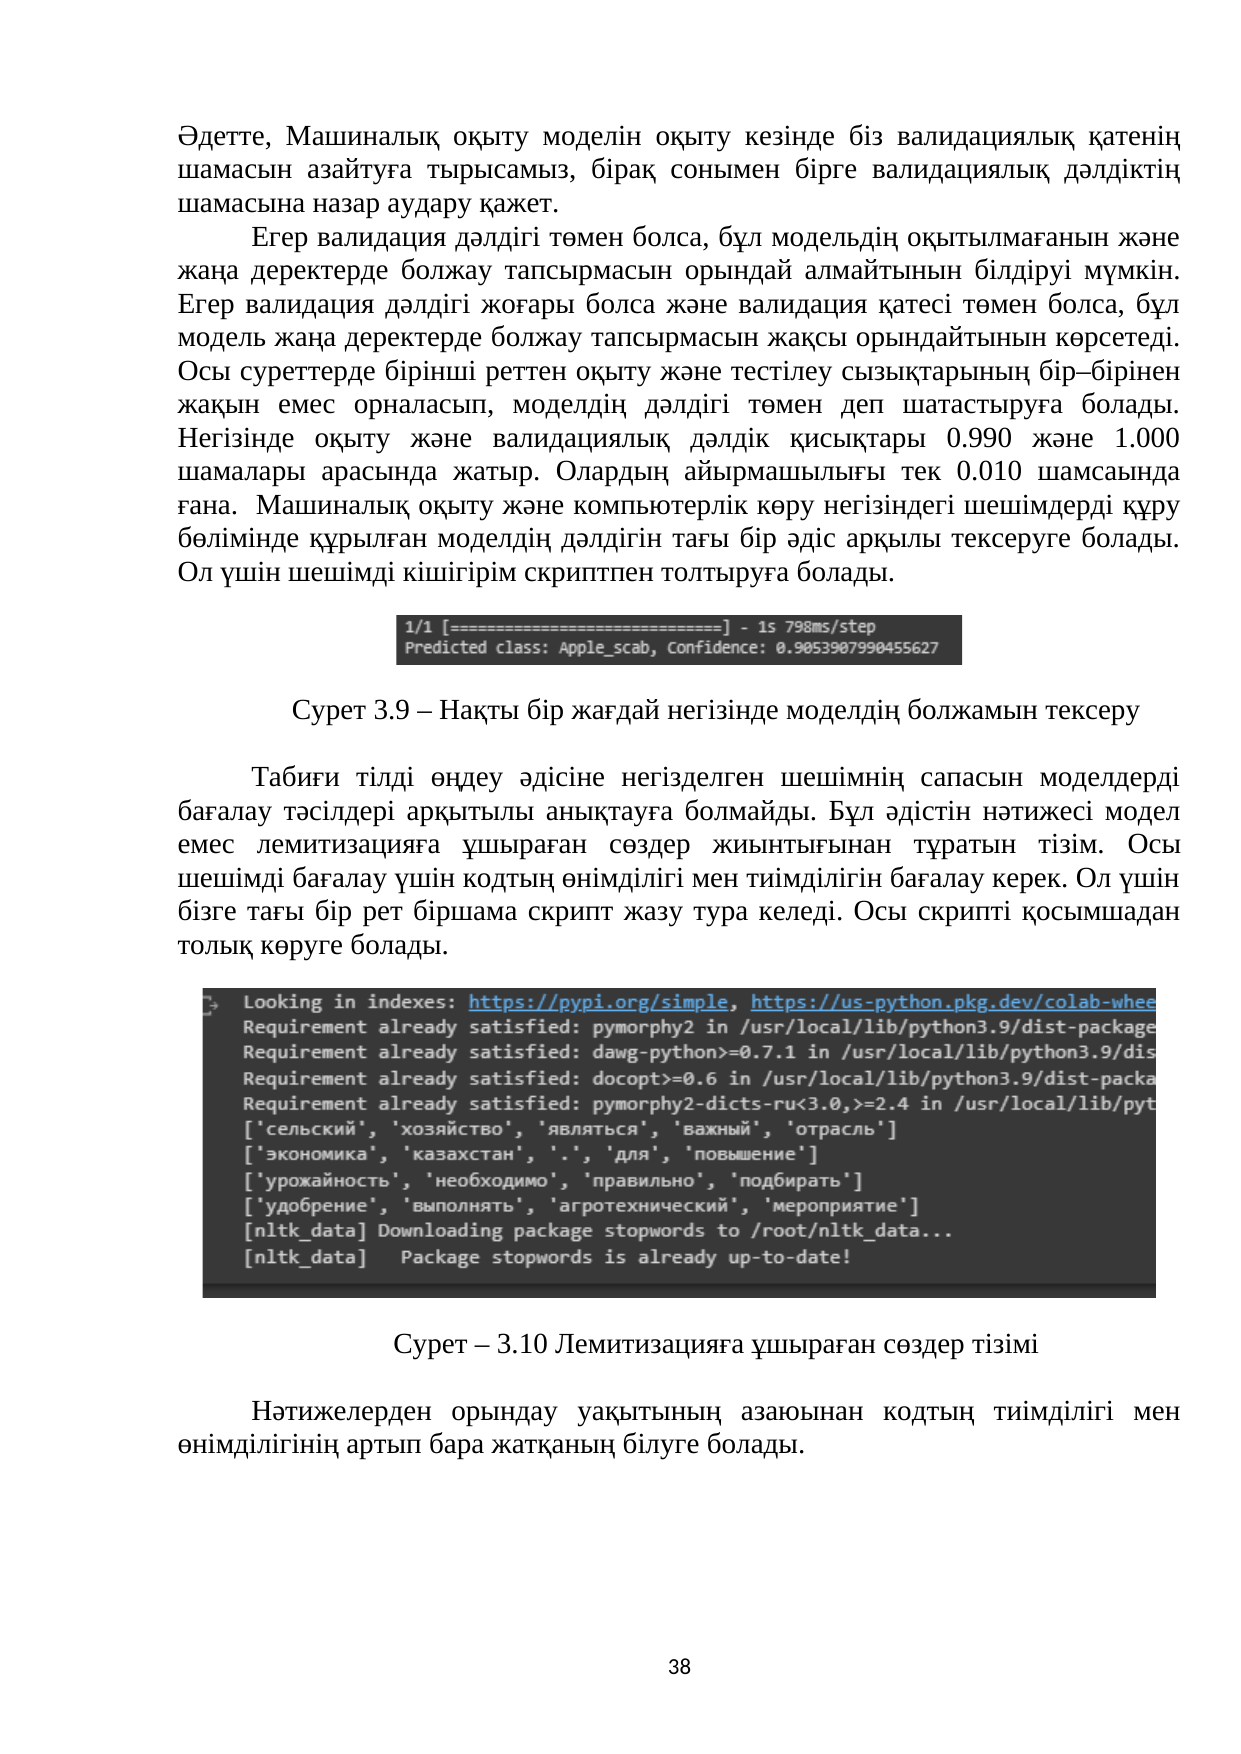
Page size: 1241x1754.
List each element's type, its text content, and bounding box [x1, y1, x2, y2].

text Сурет – 3.10 Лемитизацияға ұшыраған сөздер тізімі [177, 1326, 1181, 1359]
text Табиғи тілді өңдеу әдісіне негізделген шешімнің сапасын моделдерді бағалау тәсілдері арқытылы анықтауға болмайды. Бұл әдістін нәтижесі модел емес лемитизацияға ұшыраған сөздер жиынтығынан тұратын тізім. Осы шешімді бағалау үшін кодтың өнімділігі мен тиімділігін бағалау керек. Ол үшін бізге тағы бір рет біршама скрипт жазу тура келеді. Осы скрипті қосымшадан толық көруге болады. [177, 759, 1181, 961]
text Әдетте, Машиналық оқыту моделін оқыту кезінде біз валидациялық қатенің шамасын азайтуға тырысамыз, бірақ сонымен бірге валидациялық дәлдіктің шамасына назар аудару қажет. [177, 118, 1181, 219]
picture [202, 988, 1156, 1298]
picture [396, 615, 963, 665]
text Нәтижелерден орындау уақытының азаюынан кодтың тиімділігі мен өнімділігінің артып бара жатқаның білуге болады. [177, 1393, 1181, 1460]
text Егер валидация дәлдігі төмен болса, бұл модельдің оқытылмағанын және жаңа деректерде болжау тапсырмасын орындай алмайтынын білдіруі мүмкін. Егер валидация дәлдігі жоғары болса және валидация қатесі төмен болса, бұл модель жаңа деректерде болжау тапсырмасын жақсы орындайтынын көрсетеді. Осы суреттерде бірінші реттен оқыту және тестілеу сызықтарының бір–бірінен жақын емес орналасып, моделдің дәлдігі төмен деп шатастыруға болады. Негізінде оқыту және валидациялық дәлдік қисықтары 0.990 және 1.000 шамалары арасында жатыр. Олардың айырмашылығы тек 0.010 шамсаында ғана. Машиналық оқыту және компьютерлік көру негізіндегі шешімдерді құру бөлімінде құрылған моделдің дәлдігін тағы бір әдіс арқылы тексеруге болады. Ол үшін шешімді кішігірім скриптпен толтыруға болады. [177, 219, 1181, 588]
text Сурет 3.9 – Нақты бір жағдай негізінде моделдің болжамын тексеру [177, 692, 1181, 726]
